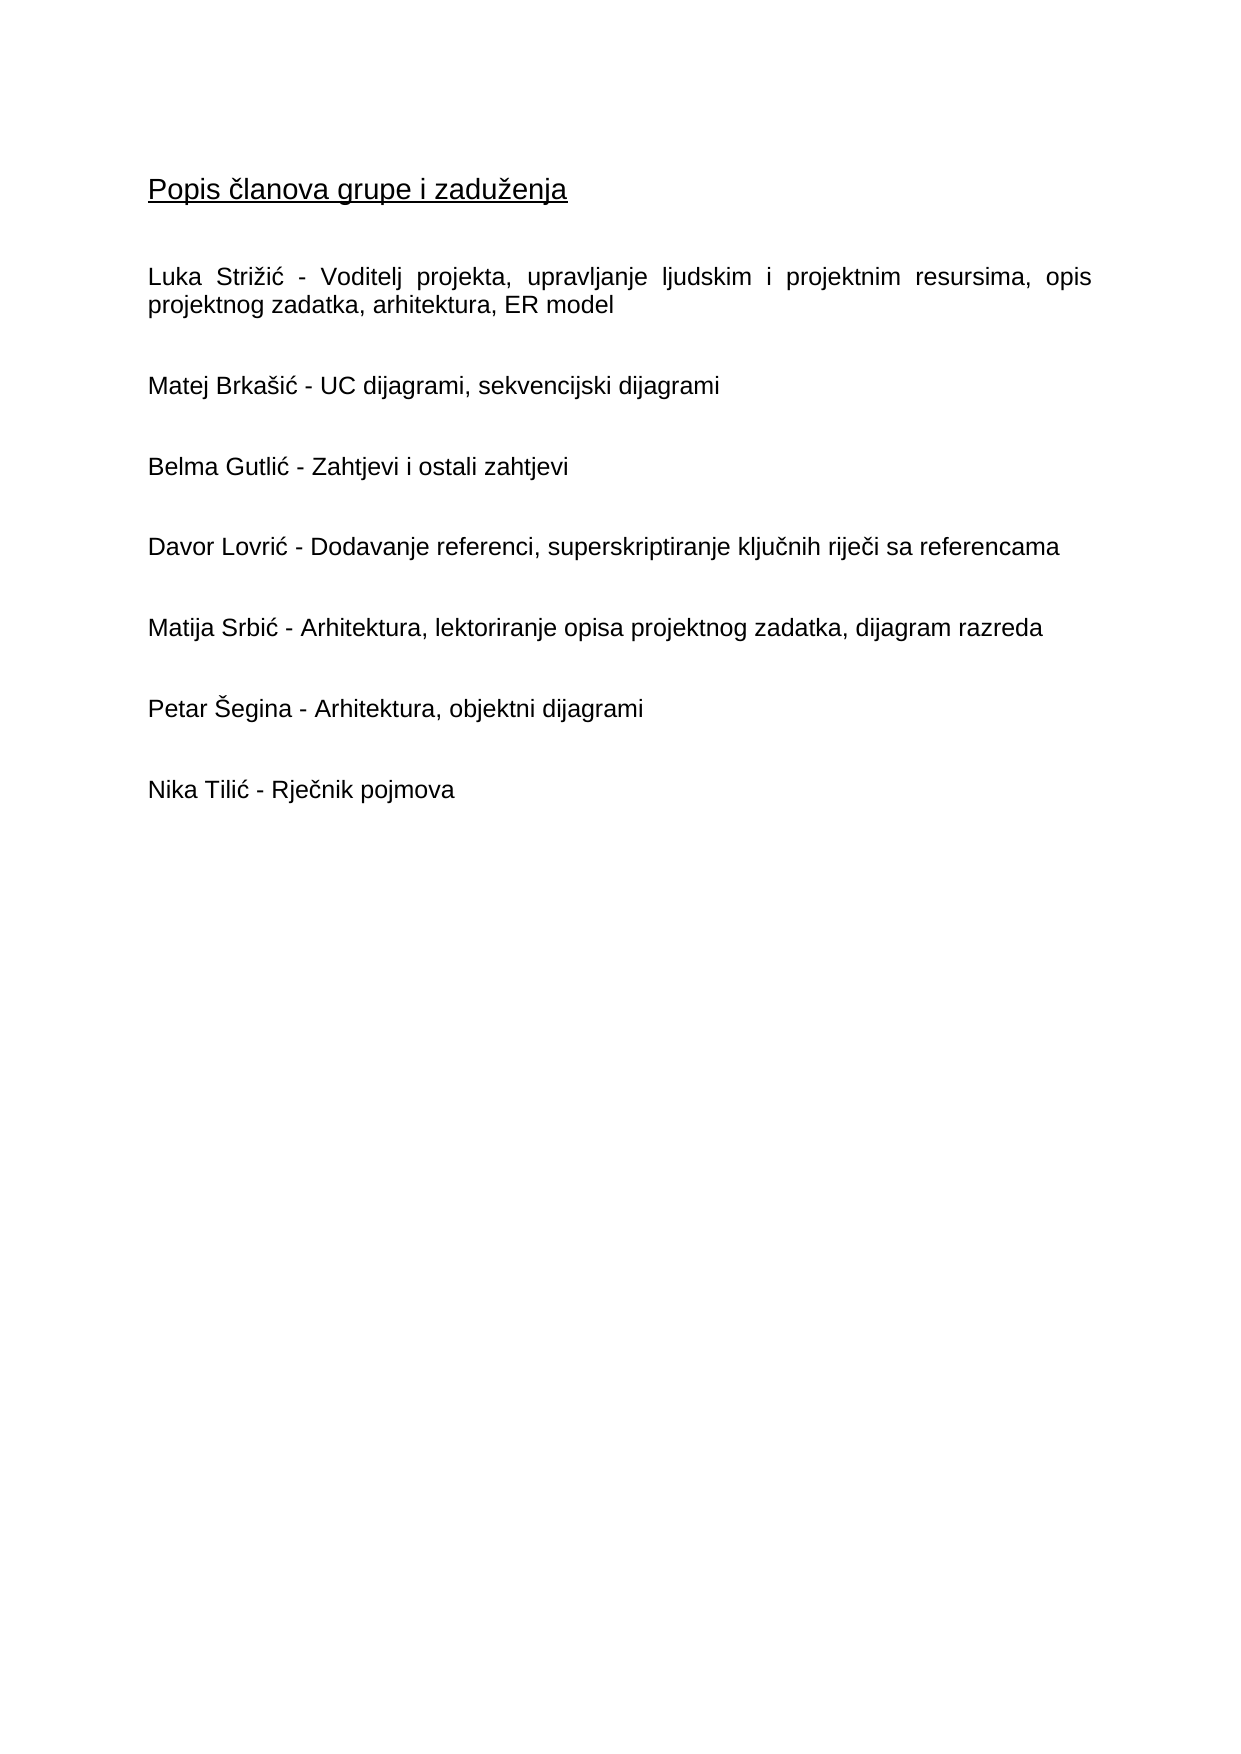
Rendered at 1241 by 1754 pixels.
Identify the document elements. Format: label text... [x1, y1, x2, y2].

text Matija Srbić - Arhitektura, lektoriranje opisa projektnog zadatka, dijagram razreda [148, 614, 1093, 642]
text Petar Šegina - Arhitektura, objektni dijagrami [148, 695, 1093, 723]
text Davor Lovrić - Dodavanje referenci, superskriptiranje ključnih riječi sa referencama [148, 533, 1093, 561]
text Belma Gutlić - Zahtjevi i ostali zahtjevi [148, 452, 1093, 480]
text Nika Tilić - Rječnik pojmova [148, 776, 1093, 804]
text Luka Strižić - Voditelj projekta, upravljanje ljudskim i projektnim resursima, opis projektnog zadatka, arhitektura, ER model [148, 263, 1093, 319]
text Matej Brkašić - UC dijagrami, sekvencijski dijagrami [148, 372, 1093, 399]
text Popis članova grupe i zaduženja [148, 173, 1093, 205]
